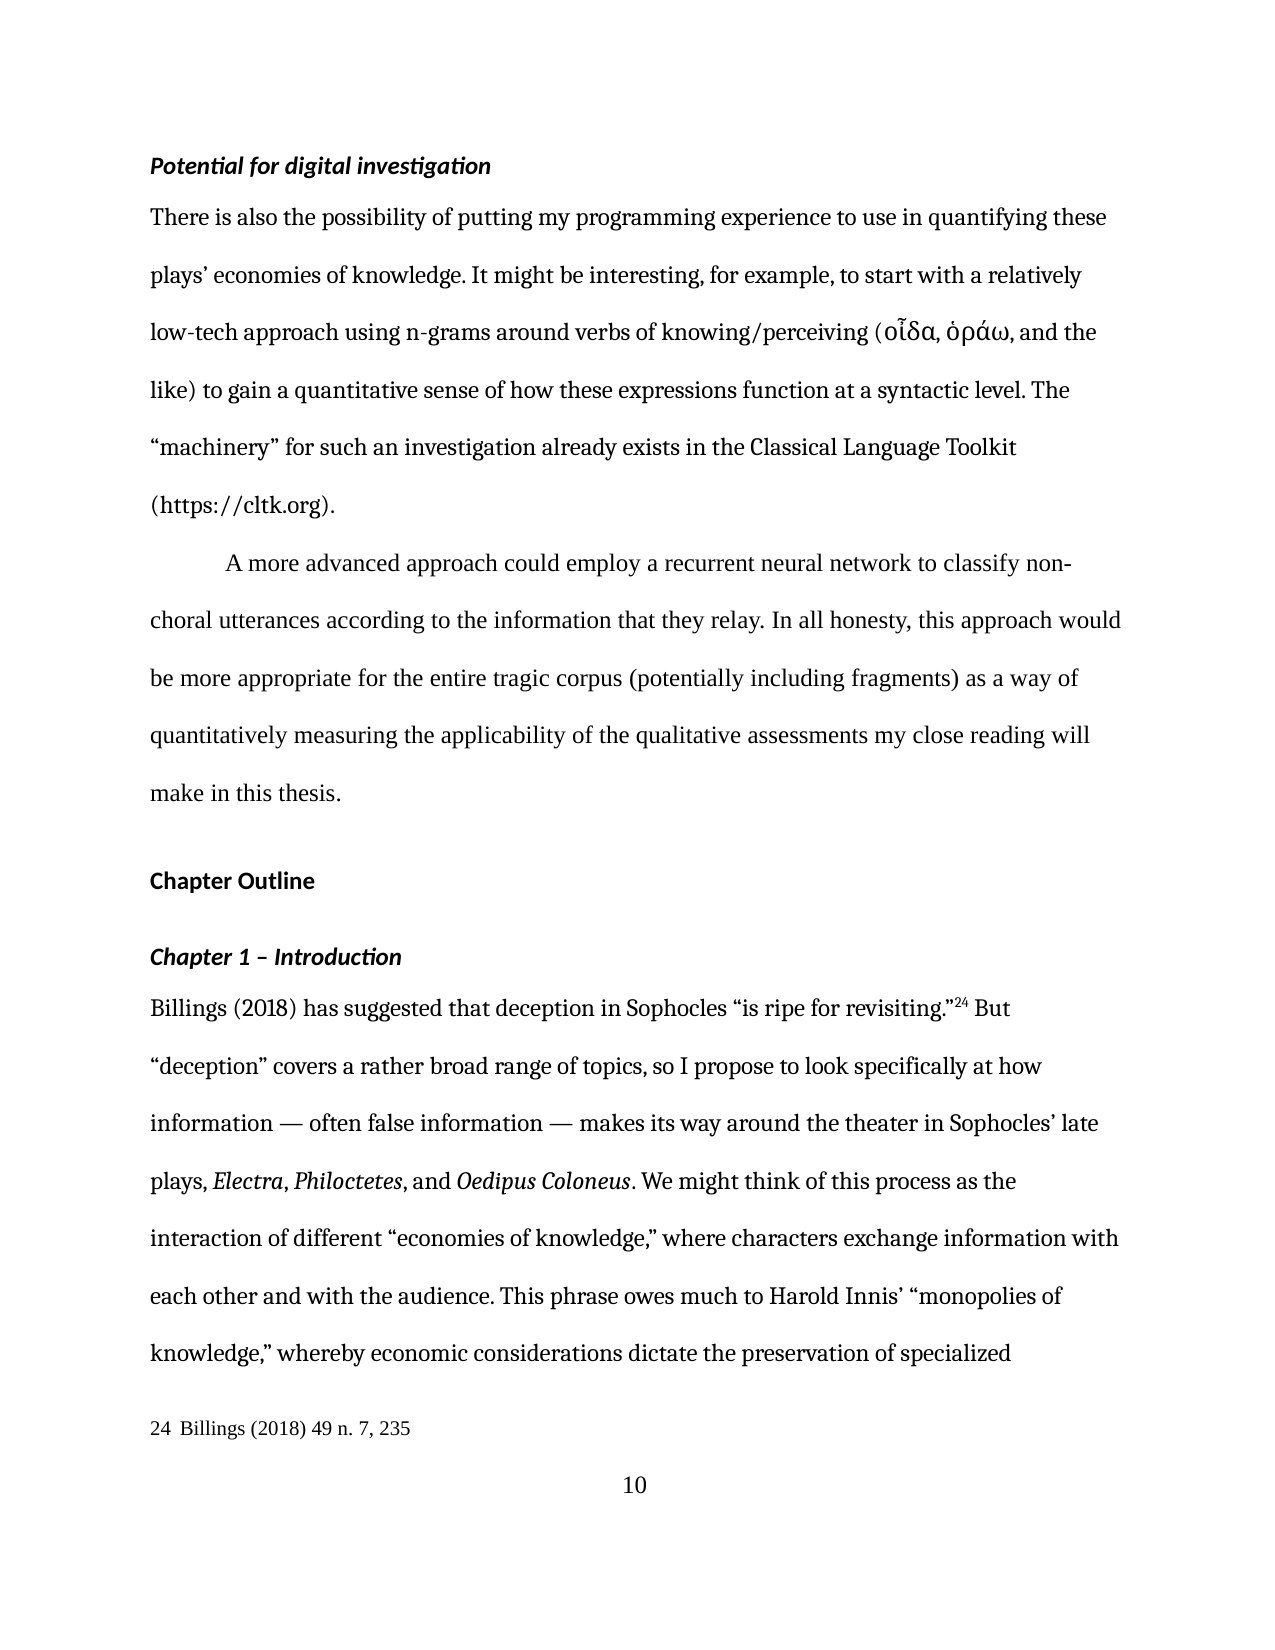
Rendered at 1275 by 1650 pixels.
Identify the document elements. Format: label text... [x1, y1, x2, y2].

subtitle Potential for digital investigation [150, 150, 1125, 181]
text Billings (2018) 49 n. 7, 235 [150, 1416, 1125, 1440]
subtitle Chapter Outline [150, 866, 1125, 896]
text Billings (2018) has suggested that deception in Sophocles “is ripe for revisiting.” But “deception” covers a rather broad range of topics, so I propose to look specifically at how information — often false information — makes its way around the theater in Sophocles’ late plays, Electra, Philoctetes, and Oedipus Coloneus. We might think of this process as the interaction of different “economies of knowledge,” where characters exchange information with each other and with the audience. This phrase owes much to Harold Innis’ “monopolies of knowledge,” whereby economic considerations dictate the preservation of specialized [150, 994, 1125, 1368]
subtitle Chapter 1 – Introduction [150, 941, 1125, 972]
text There is also the possibility of putting my programming experience to use in quantifying these plays’ economies of knowledge. It might be interesting, for example, to start with a relatively low-tech approach using n-grams around verbs of knowing/perceiving (οἶδα, ὁράω, and the like) to gain a quantitative sense of how these expressions function at a syntactic level. The “machinery” for such an investigation already exists in the Classical Language Toolkit (https://cltk.org). [150, 203, 1125, 519]
text A more advanced approach could employ a recurrent neural network to classify non-choral utterances according to the information that they relay. In all honesty, this approach would be more appropriate for the entire tragic corpus (potentially including fragments) as a way of quantitatively measuring the applicability of the qualitative assessments my close reading will make in this thesis. [150, 548, 1125, 807]
